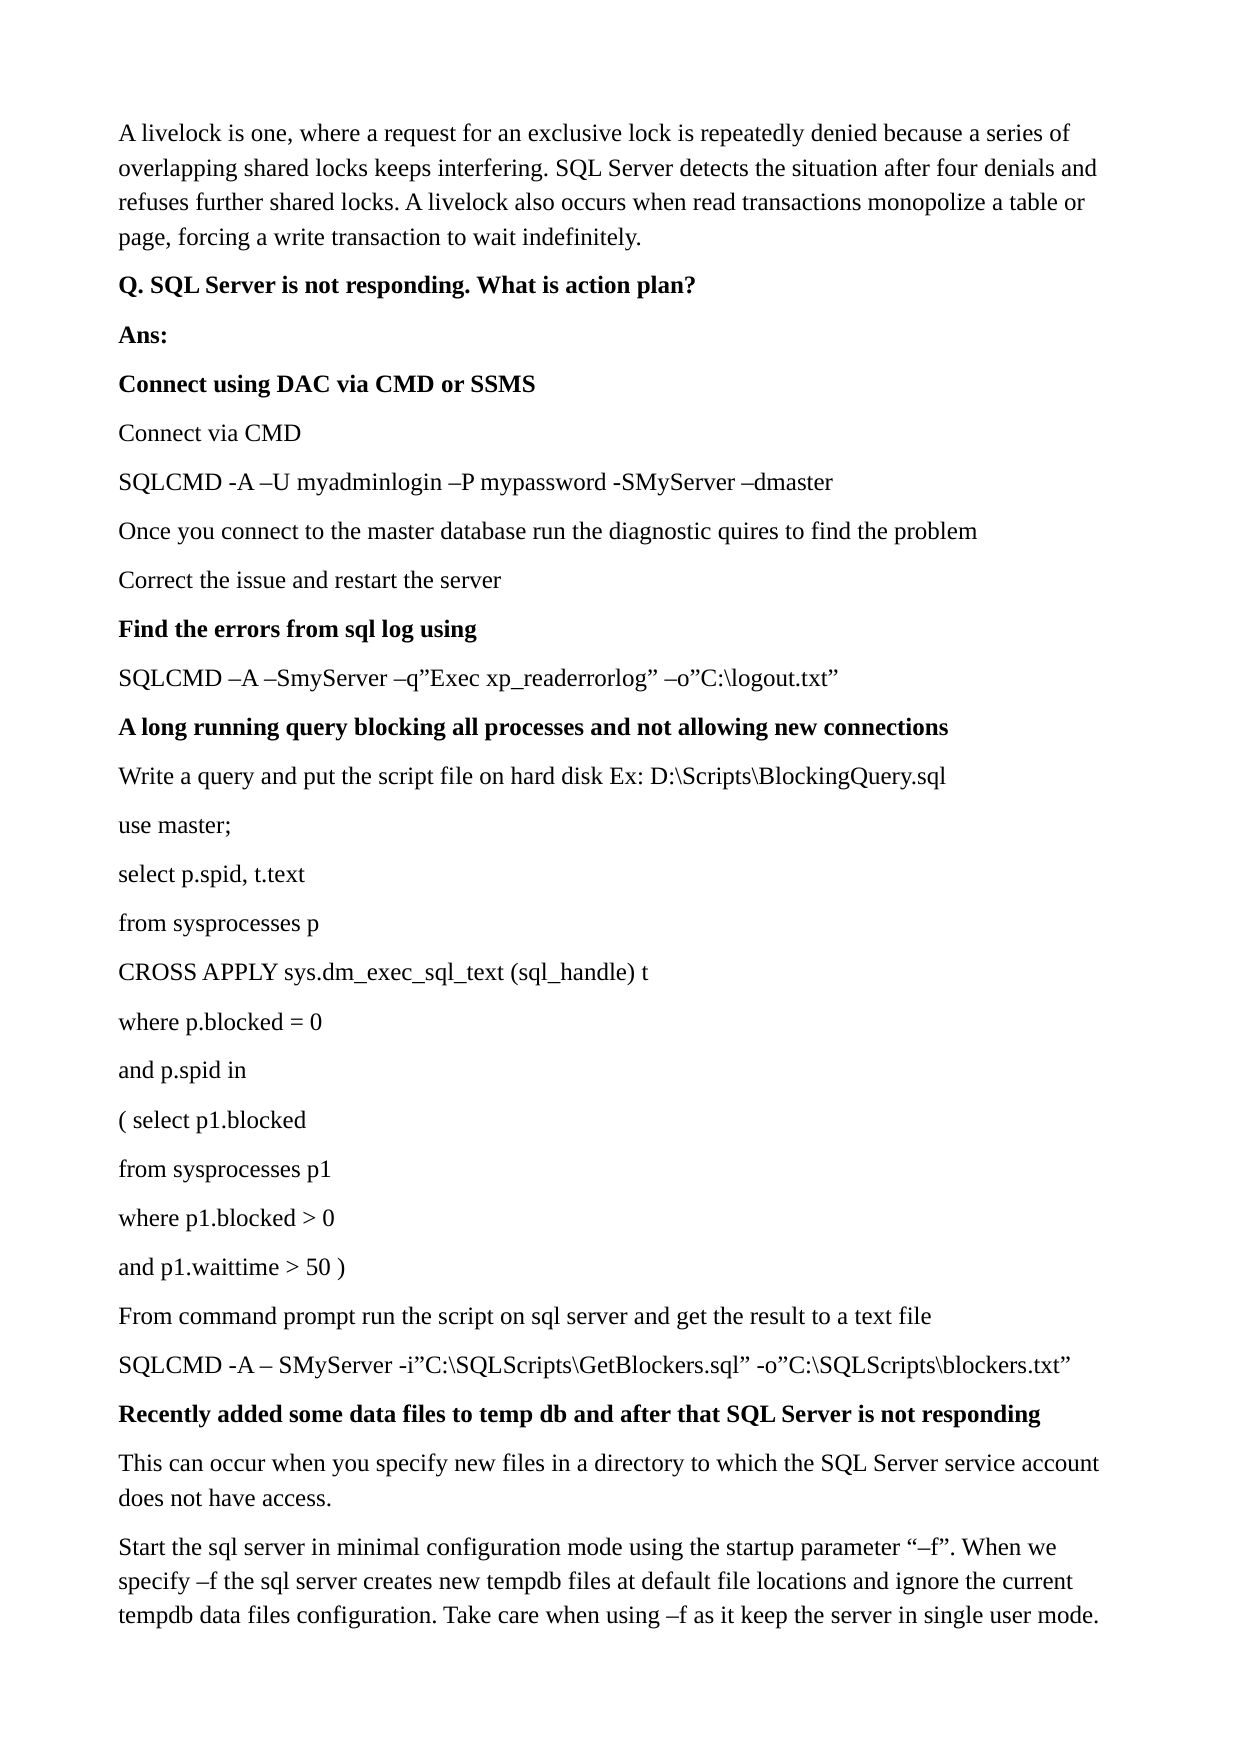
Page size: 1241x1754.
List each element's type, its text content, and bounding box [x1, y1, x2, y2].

text Write a query and put the script file on hard disk Ex: D:\Scripts\BlockingQuery.sql [118, 761, 1122, 790]
text From command prompt run the script on sql server and get the result to a text file [118, 1301, 1122, 1330]
text Q. SQL Server is not responding. What is action plan? [118, 271, 1122, 299]
text SQLCMD -A –U myadminlogin –P mypassword -SMyServer –dmaster [118, 467, 1122, 496]
text use master; [118, 810, 1122, 839]
text Find the errors from sql log using [118, 614, 1122, 643]
text Start the sql server in minimal configuration mode using the startup parameter “–f”. When we specify –f the sql server creates new tempdb files at default file locations and ignore the current tempdb data files configuration. Take care when using –f as it keep the server in single user mode. [118, 1532, 1122, 1629]
text from sysprocesses p [118, 908, 1122, 937]
text Recently added some data files to temp db and after that SQL Server is not responding [118, 1399, 1122, 1428]
text where p.blocked = 0 [118, 1007, 1122, 1035]
text where p1.blocked > 0 [118, 1203, 1122, 1232]
text Connect using DAC via CMD or SSMS [118, 369, 1122, 397]
text A livelock is one, where a request for an exclusive lock is repeatedly denied because a series of overlapping shared locks keeps interfering. SQL Server detects the situation after four denials and refuses further shared locks. A livelock also occurs when read transactions monopolize a table or page, forcing a write transaction to wait indefinitely. [118, 118, 1122, 250]
text This can occur when you specify new files in a directory to which the SQL Server service account does not have access. [118, 1448, 1122, 1511]
text select p.spid, t.text [118, 859, 1122, 888]
text CROSS APPLY sys.dm_exec_sql_text (sql_handle) t [118, 957, 1122, 986]
text Connect via CMD [118, 418, 1122, 447]
text A long running query blocking all processes and not allowing new connections [118, 712, 1122, 741]
text Ans: [118, 320, 1122, 348]
text and p1.waittime > 50 ) [118, 1252, 1122, 1281]
text ( select p1.blocked [118, 1105, 1122, 1133]
text SQLCMD -A – SMyServer -i”C:\SQLScripts\GetBlockers.sql” -o”C:\SQLScripts\blockers.txt” [118, 1350, 1122, 1379]
text SQLCMD –A –SmyServer –q”Exec xp_readerrorlog” –o”C:\logout.txt” [118, 663, 1122, 692]
text Once you connect to the master database run the diagnostic quires to find the problem [118, 516, 1122, 545]
text from sysprocesses p1 [118, 1154, 1122, 1182]
text Correct the issue and restart the server [118, 565, 1122, 594]
text and p.spid in [118, 1056, 1122, 1084]
